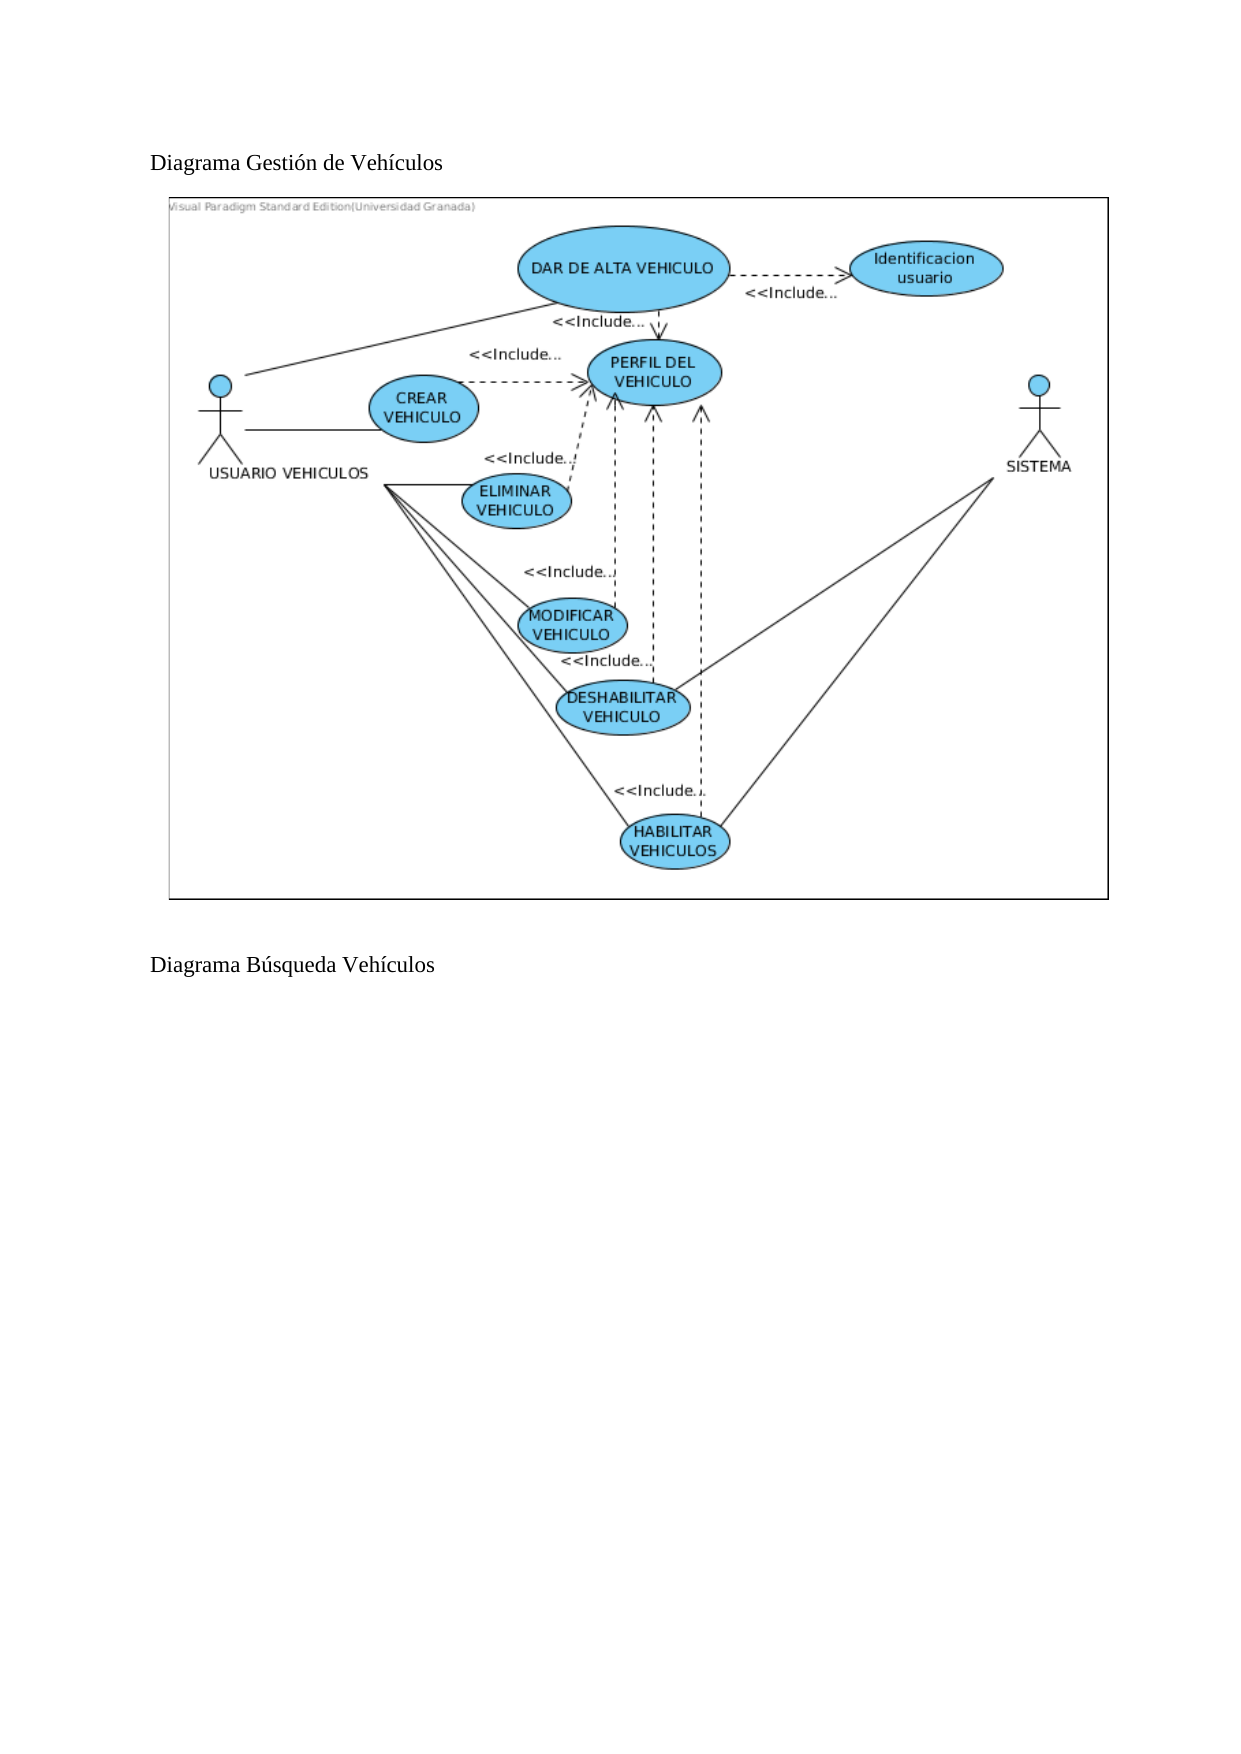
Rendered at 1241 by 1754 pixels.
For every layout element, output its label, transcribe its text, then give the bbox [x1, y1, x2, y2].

picture [168, 197, 1109, 900]
text Diagrama Búsqueda Vehículos [150, 952, 1091, 977]
text Diagrama Gestión de Vehículos [150, 150, 1091, 175]
